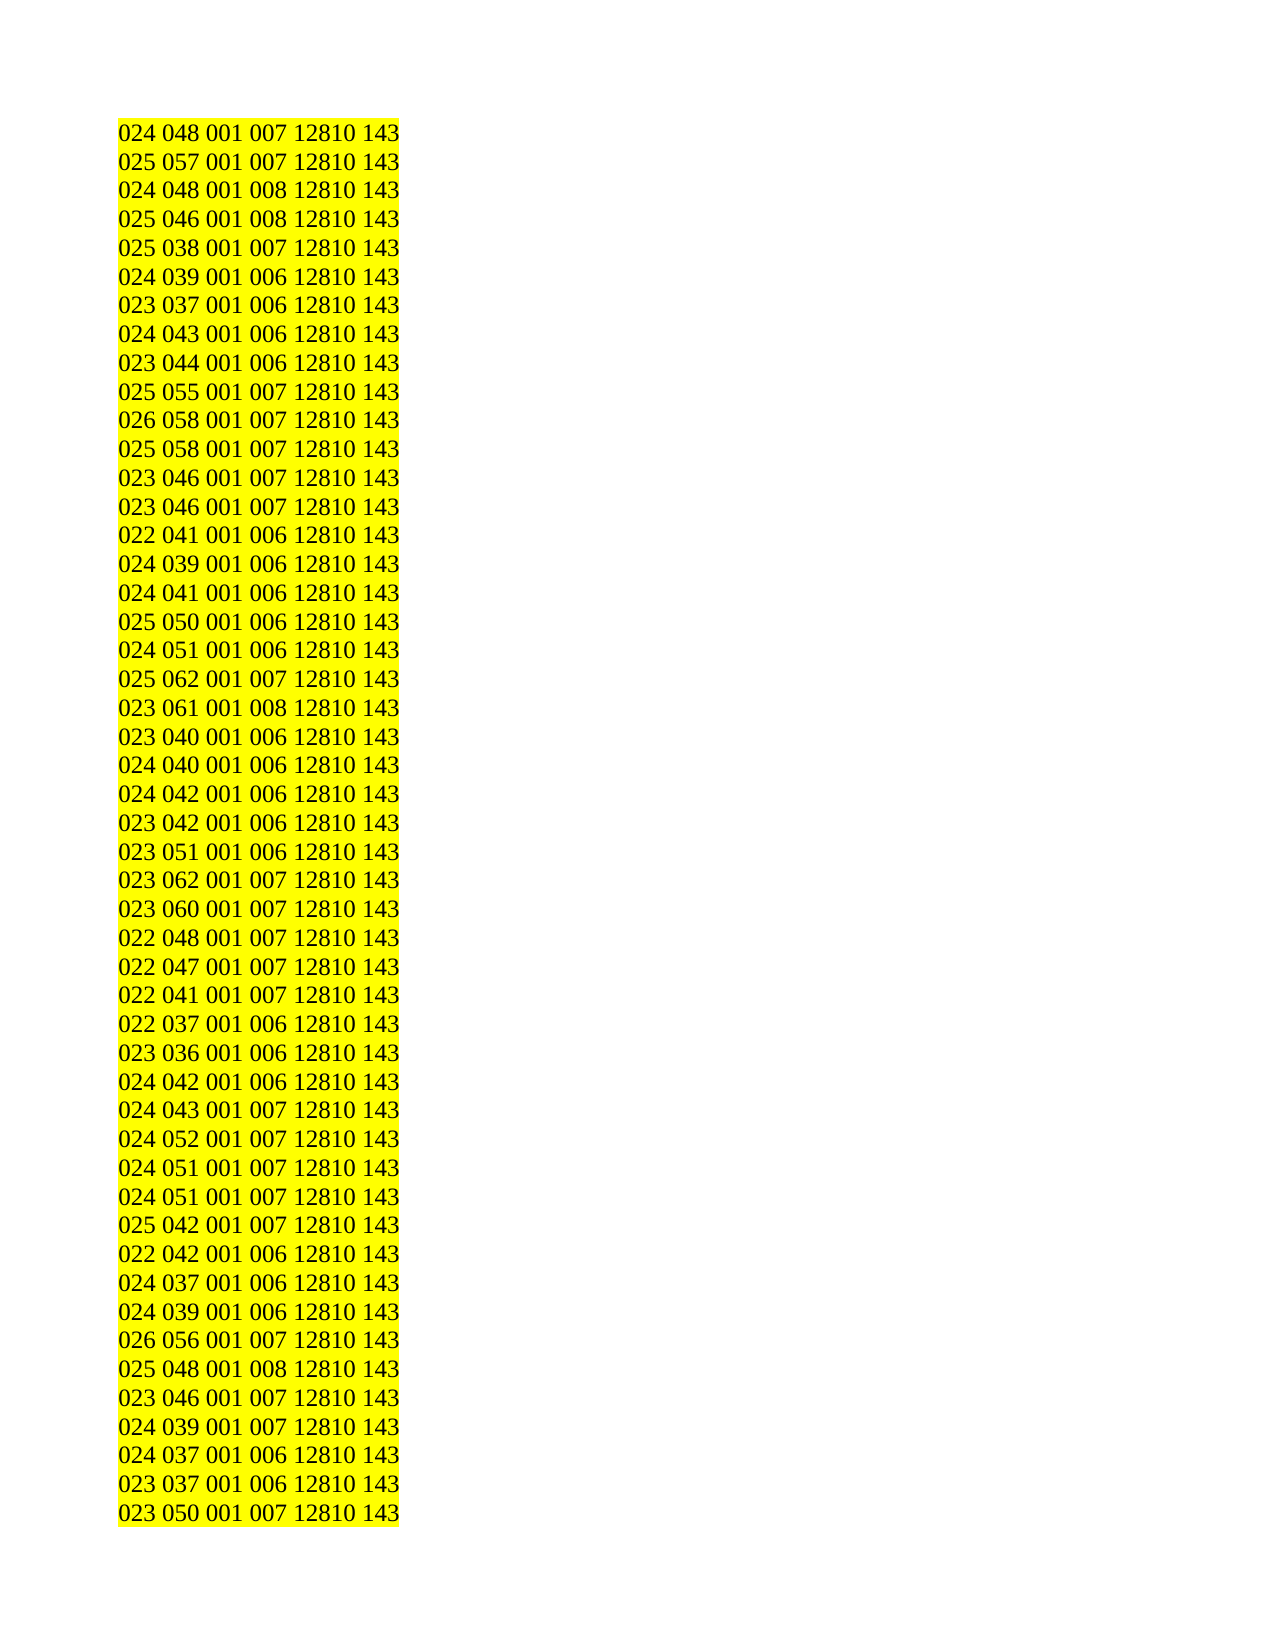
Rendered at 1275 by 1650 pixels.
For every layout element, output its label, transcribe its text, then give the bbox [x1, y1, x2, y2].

text 024 037 001 006 12810 143 [118, 1268, 1157, 1297]
text 024 052 001 007 12810 143 [118, 1124, 1157, 1153]
text 025 048 001 008 12810 143 [118, 1354, 1157, 1383]
text 023 042 001 006 12810 143 [118, 808, 1157, 837]
text 022 047 001 007 12810 143 [118, 952, 1157, 981]
text 026 058 001 007 12810 143 [118, 406, 1157, 434]
text 023 061 001 008 12810 143 [118, 693, 1157, 722]
text 023 044 001 006 12810 143 [118, 348, 1157, 377]
text 023 040 001 006 12810 143 [118, 722, 1157, 751]
text 026 056 001 007 12810 143 [118, 1326, 1157, 1354]
text 025 062 001 007 12810 143 [118, 664, 1157, 693]
text 023 046 001 007 12810 143 [118, 1383, 1157, 1412]
text 024 040 001 006 12810 143 [118, 751, 1157, 779]
text 025 057 001 007 12810 143 [118, 147, 1157, 176]
text 022 037 001 006 12810 143 [118, 1009, 1157, 1038]
text 025 038 001 007 12810 143 [118, 233, 1157, 262]
text 023 046 001 007 12810 143 [118, 492, 1157, 521]
text 022 041 001 006 12810 143 [118, 521, 1157, 549]
text 025 058 001 007 12810 143 [118, 434, 1157, 463]
text 024 041 001 006 12810 143 [118, 578, 1157, 607]
text 023 036 001 006 12810 143 [118, 1038, 1157, 1067]
text 024 042 001 006 12810 143 [118, 1067, 1157, 1096]
text 023 062 001 007 12810 143 [118, 866, 1157, 894]
text 024 048 001 007 12810 143 [118, 118, 1157, 147]
text 024 037 001 006 12810 143 [118, 1441, 1157, 1469]
text 024 039 001 007 12810 143 [118, 1412, 1157, 1441]
text 023 050 001 007 12810 143 [118, 1498, 1157, 1527]
text 023 051 001 006 12810 143 [118, 837, 1157, 866]
text 023 060 001 007 12810 143 [118, 894, 1157, 923]
text 024 051 001 007 12810 143 [118, 1182, 1157, 1211]
text 024 039 001 006 12810 143 [118, 1297, 1157, 1326]
text 024 043 001 006 12810 143 [118, 319, 1157, 348]
text 024 039 001 006 12810 143 [118, 549, 1157, 578]
text 024 042 001 006 12810 143 [118, 779, 1157, 808]
text 025 055 001 007 12810 143 [118, 377, 1157, 406]
text 024 051 001 006 12810 143 [118, 636, 1157, 664]
text 023 037 001 006 12810 143 [118, 1469, 1157, 1498]
text 024 039 001 006 12810 143 [118, 262, 1157, 291]
text 025 050 001 006 12810 143 [118, 607, 1157, 636]
text 024 043 001 007 12810 143 [118, 1096, 1157, 1124]
text 025 042 001 007 12810 143 [118, 1211, 1157, 1239]
text 023 046 001 007 12810 143 [118, 463, 1157, 492]
text 022 042 001 006 12810 143 [118, 1239, 1157, 1268]
text 024 051 001 007 12810 143 [118, 1153, 1157, 1182]
text 023 037 001 006 12810 143 [118, 291, 1157, 319]
text 022 041 001 007 12810 143 [118, 981, 1157, 1009]
text 024 048 001 008 12810 143 [118, 176, 1157, 204]
text 025 046 001 008 12810 143 [118, 204, 1157, 233]
text 022 048 001 007 12810 143 [118, 923, 1157, 952]
